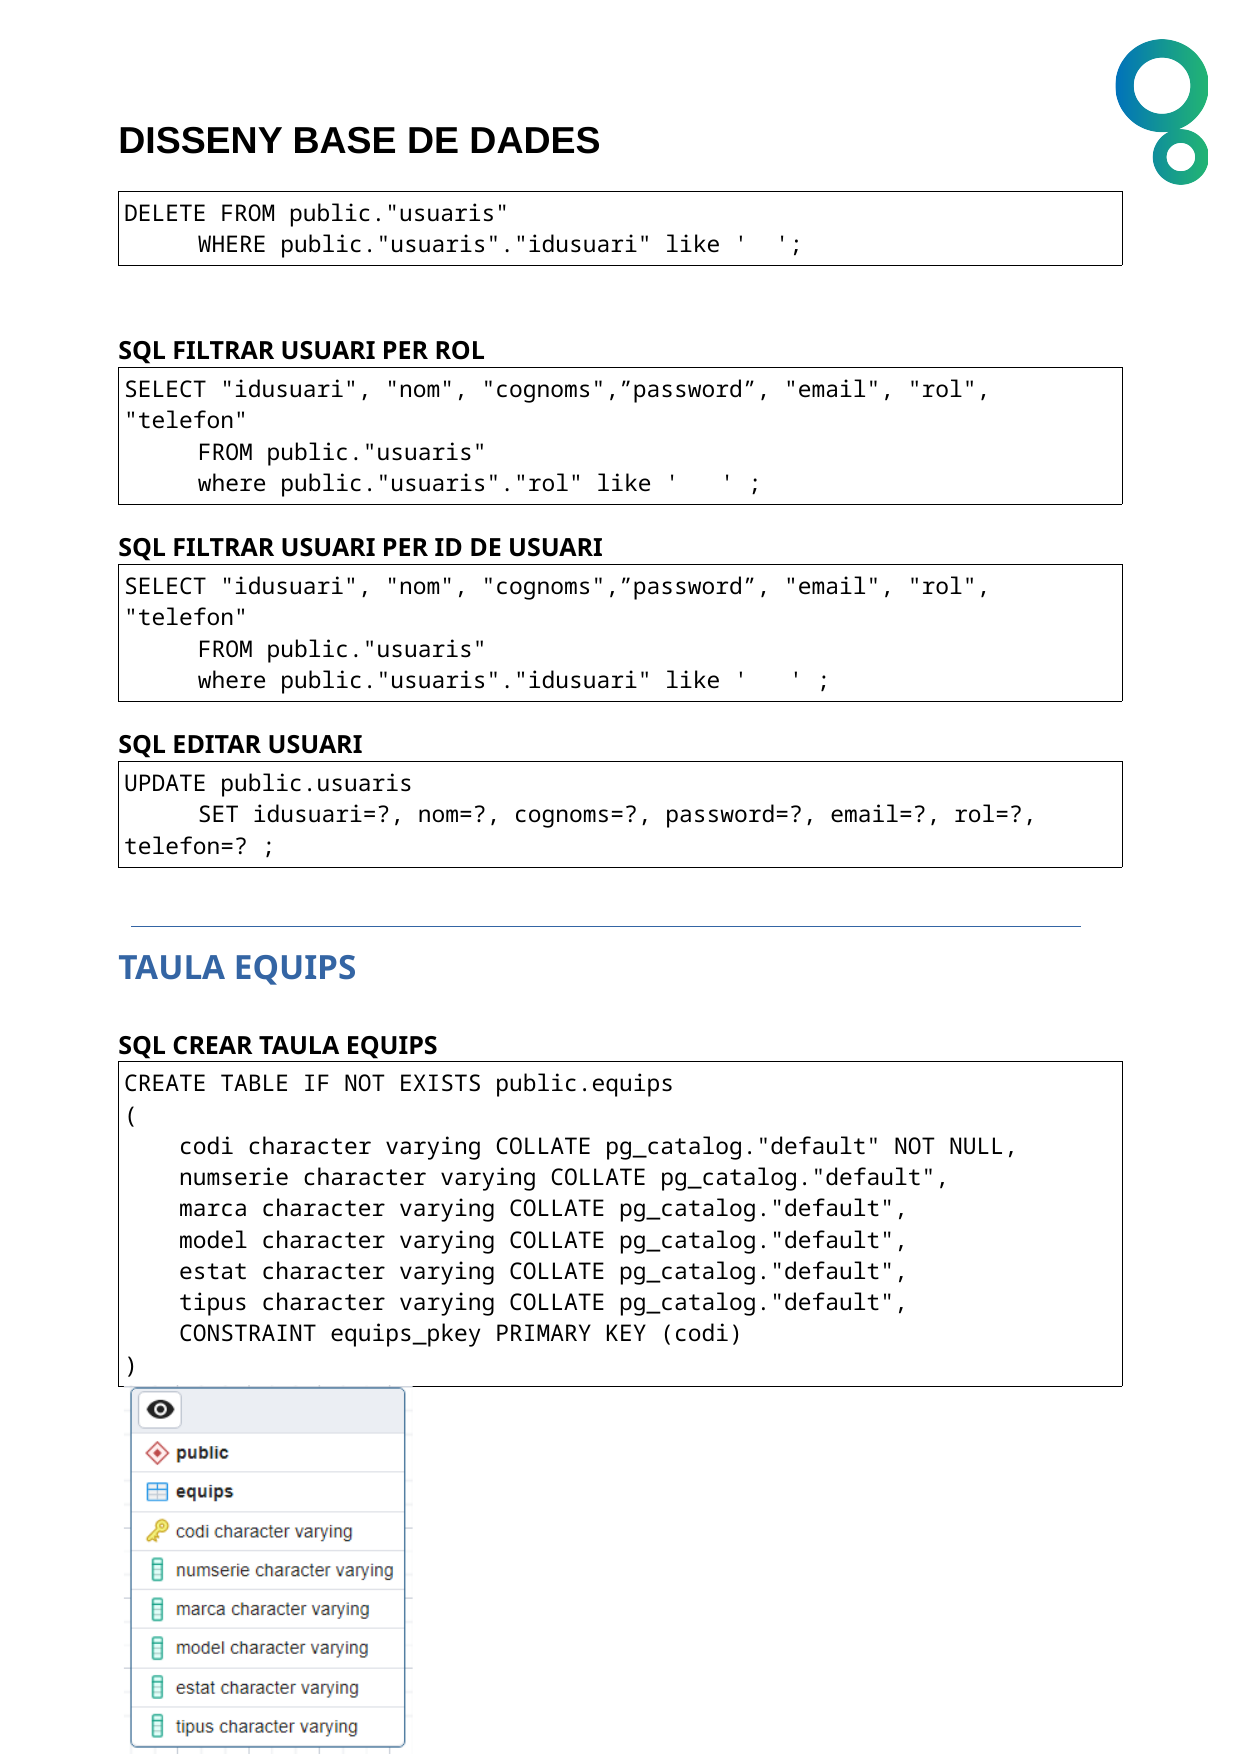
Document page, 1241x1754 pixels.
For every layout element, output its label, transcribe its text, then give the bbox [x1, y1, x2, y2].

table_header UPDATE public.usuaris SET idusuari=?, nom=?, cognoms=?, password=?, email=?, rol=?, telefon=? ; [119, 762, 1122, 867]
text SQL FILTRAR USUARI PER ID DE USUARI [118, 530, 1122, 564]
table_header CREATE TABLE IF NOT EXISTS public.equips ( codi character varying COLLATE pg_catalog."default" NOT NULL, numserie character varying COLLATE pg_catalog."default", marca character varying COLLATE pg_catalog."default", model character varying COLLATE pg_catalog."default", estat character varying COLLATE pg_catalog."default", tipus character varying COLLATE pg_catalog."default", CONSTRAINT equips_pkey PRIMARY KEY (codi) ) [119, 1062, 1122, 1386]
text SQL FILTRAR USUARI PER ROL [118, 333, 1122, 367]
text SQL CREAR TAULA EQUIPS [118, 1027, 1122, 1061]
text TAULA EQUIPS [118, 943, 1122, 989]
table_header SELECT "idusuari", "nom", "cognoms",”password”, "email", "rol", "telefon" FROM public."usuaris" where public."usuaris"."idusuari" like ' ' ; [119, 565, 1122, 701]
picture [1115, 39, 1208, 185]
table_header SELECT "idusuari", "nom", "cognoms",”password”, "email", "rol", "telefon" FROM public."usuaris" where public."usuaris"."rol" like ' ' ; [119, 368, 1122, 504]
picture [123, 1385, 413, 1754]
text SQL EDITAR USUARI [118, 727, 1122, 761]
table_header DELETE FROM public."usuaris" WHERE public."usuaris"."idusuari" like ' '; [119, 192, 1122, 265]
